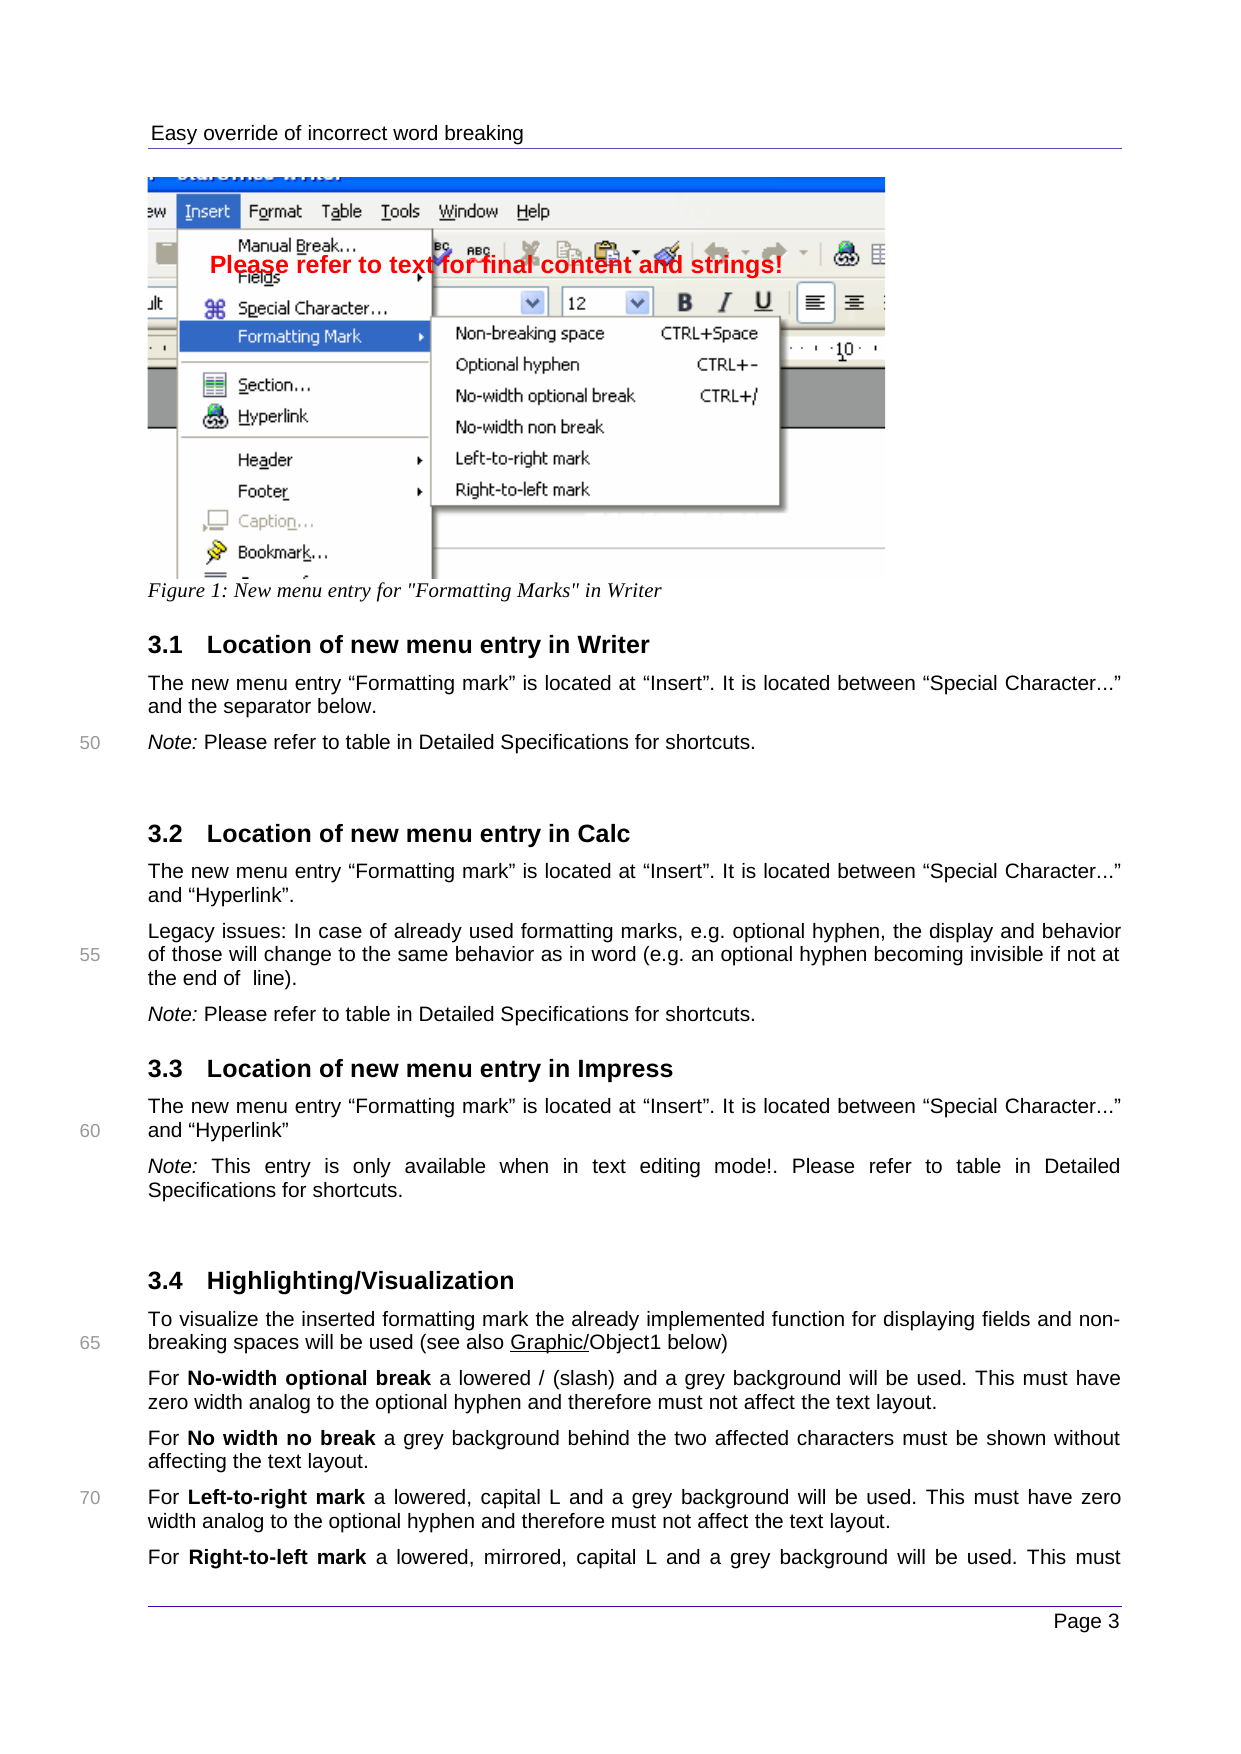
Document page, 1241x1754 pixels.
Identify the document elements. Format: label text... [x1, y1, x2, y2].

text Figure 1: New menu entry for "Formatting Marks" in Writer [148, 579, 885, 602]
text To visualize the inserted formatting mark the already implemented function for displaying fields and non-breaking spaces will be used (see also Graphic/Object1 below) [148, 1307, 1122, 1354]
text The new menu entry “Formatting mark” is located at “Insert”. It is located between “Special Character...” and the separator below. [148, 671, 1122, 718]
text The new menu entry “Formatting mark” is located at “Insert”. It is located between “Special Character...” and “Hyperlink” [148, 1095, 1122, 1142]
text Note: Please refer to table in Detailed Specifications for shortcuts. [148, 1002, 1122, 1026]
text Legacy issues: In case of already used formatting marks, e.g. optional hyphen, the display and behavior of those will change to the same behavior as in word (e.g. an optional hyphen becoming invisible if not at the end of line). [148, 919, 1122, 990]
subtitle Location of new menu entry in Calc [148, 820, 1122, 848]
text For No width no break a grey background behind the two affected characters must be shown without affecting the text layout. [148, 1426, 1122, 1473]
text The new menu entry “Formatting mark” is located at “Insert”. It is located between “Special Character...” and “Hyperlink”. [148, 859, 1122, 907]
subtitle Location of new menu entry in Writer [148, 631, 1122, 659]
text For No-width optional break a lowered / (slash) and a grey background will be used. This must have zero width analog to the optional hyphen and therefore must not affect the text layout. [148, 1367, 1122, 1414]
text Note: Please refer to table in Detailed Specifications for shortcuts. [148, 731, 1122, 754]
subtitle Highlighting/Visualization [148, 1267, 1122, 1295]
subtitle Location of new menu entry in Impress [148, 1055, 1122, 1083]
picture [147, 177, 885, 579]
text Note: This entry is only available when in text editing mode!. Please refer to table in Detailed Specifications for shortcuts. [148, 1154, 1122, 1202]
text For Right-to-left mark a lowered, mirrored, capital L and a grey background will be used. This must [148, 1545, 1122, 1569]
text For Left-to-right mark a lowered, capital L and a grey background will be used. This must have zero width analog to the optional hyphen and therefore must not affect the text layout. [148, 1486, 1122, 1533]
